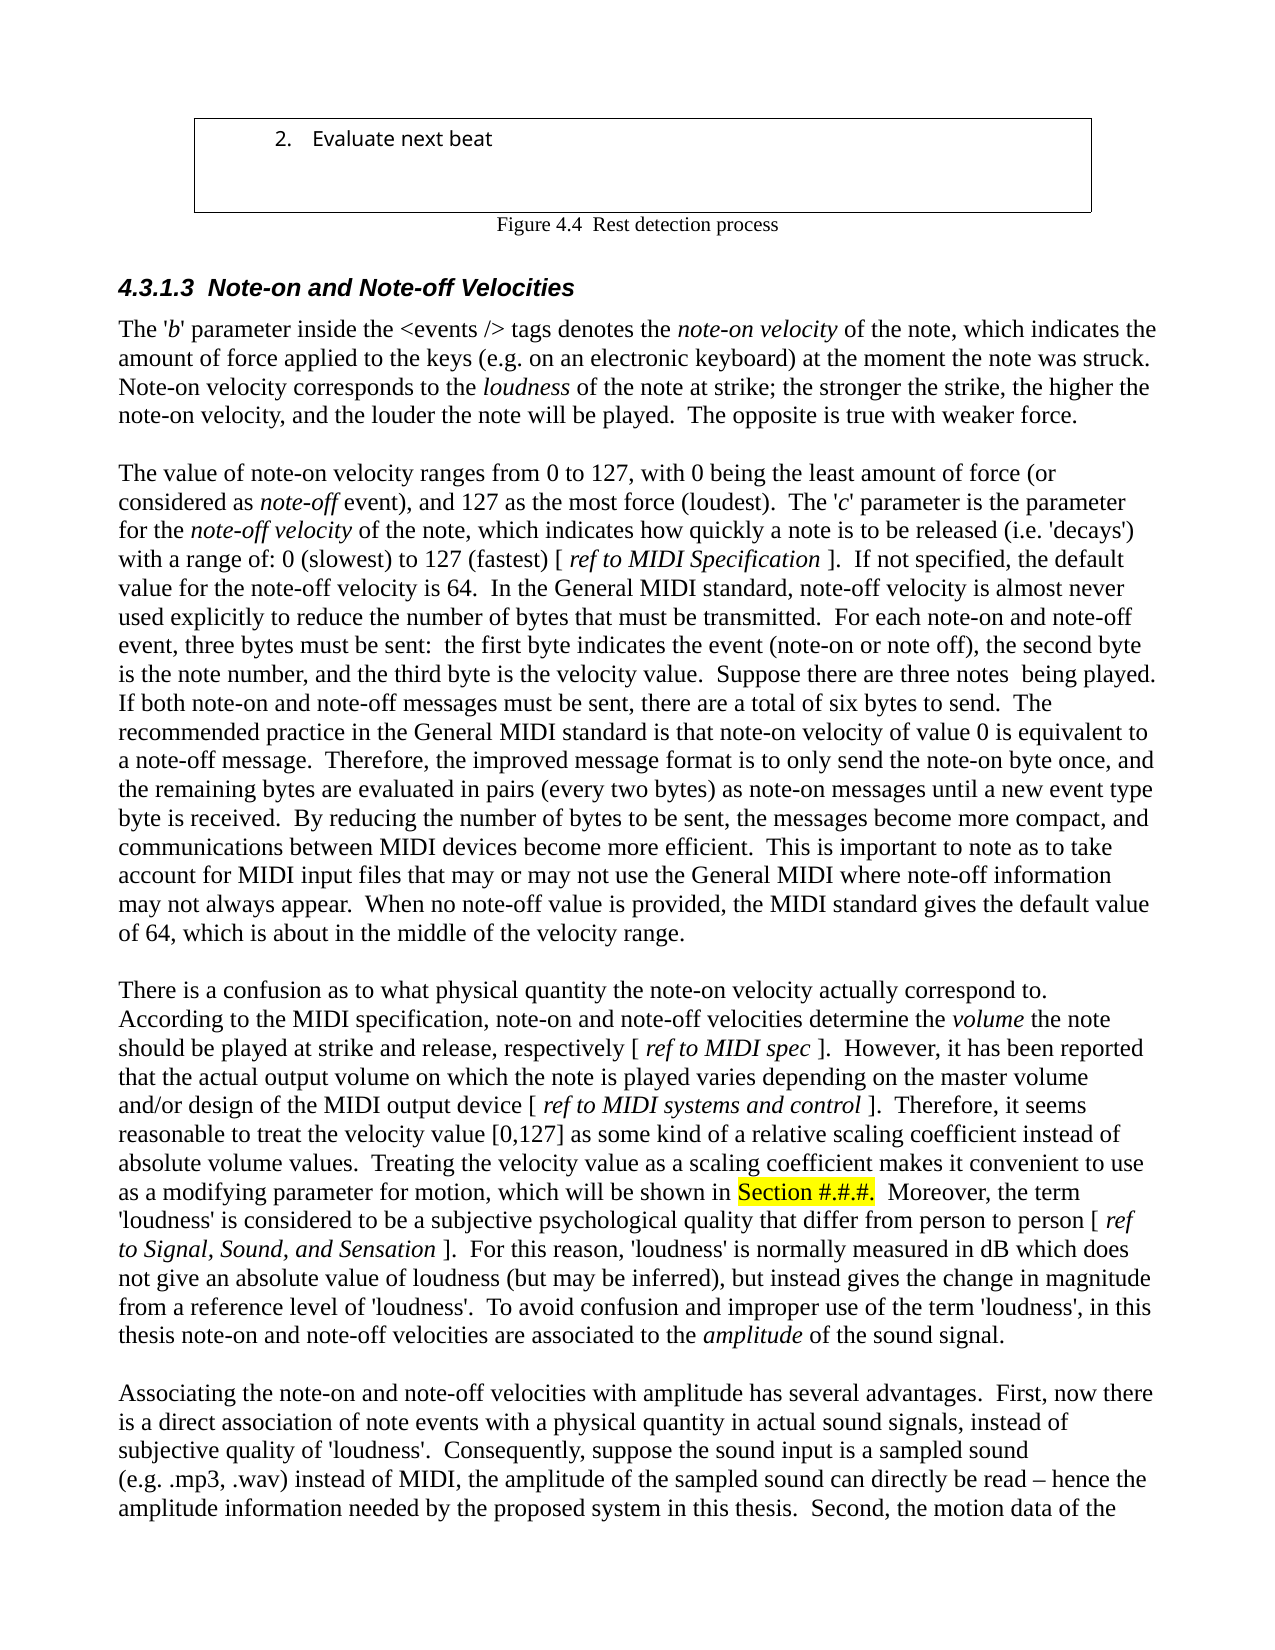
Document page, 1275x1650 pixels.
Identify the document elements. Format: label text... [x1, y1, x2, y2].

text The 'b' parameter inside the <events /> tags denotes the note-on velocity of the note, which indicates the amount of force applied to the keys (e.g. on an electronic keyboard) at the moment the note was struck. Note-on velocity corresponds to the loudness of the note at strike; the stronger the strike, the higher the note-on velocity, and the louder the note will be played. The opposite is true with weaker force. [118, 314, 1157, 429]
text Figure 4.4 Rest detection process [118, 212, 1157, 236]
table_header For every beat: Is there a note being played (sustained) OR a new note event occurs? If yes: If this is not the beginning of the song: record the last rest information set rest flag = False count rest = 0 Otherwise: If this is not the beginning of the song: record the last note information set rest flag = True count rest += 1 Evaluate next beat [195, 119, 1091, 212]
subtitle 4.3.1.3 Note-on and Note-off Velocities [118, 273, 1157, 302]
text There is a confusion as to what physical quantity the note-on velocity actually correspond to. According to the MIDI specification, note-on and note-off velocities determine the volume the note should be played at strike and release, respectively [ ref to MIDI spec ]. However, it has been reported that the actual output volume on which the note is played varies depending on the master volume and/or design of the MIDI output device [ ref to MIDI systems and control ]. Therefore, it seems reasonable to treat the velocity value [0,127] as some kind of a relative scaling coefficient instead of absolute volume values. Treating the velocity value as a scaling coefficient makes it convenient to use as a modifying parameter for motion, which will be shown in Section #.#.#. Moreover, the term 'loudness' is considered to be a subjective psychological quality that differ from person to person [ ref to Signal, Sound, and Sensation ]. For this reason, 'loudness' is normally measured in dB which does not give an absolute value of loudness (but may be inferred), but instead gives the change in magnitude from a reference level of 'loudness'. To avoid confusion and improper use of the term 'loudness', in this thesis note-on and note-off velocities are associated to the amplitude of the sound signal. [118, 976, 1157, 1349]
text The value of note-on velocity ranges from 0 to 127, with 0 being the least amount of force (or considered as note-off event), and 127 as the most force (loudest). The 'c' parameter is the parameter for the note-off velocity of the note, which indicates how quickly a note is to be released (i.e. 'decays') with a range of: 0 (slowest) to 127 (fastest) [ ref to MIDI Specification ]. If not specified, the default value for the note-off velocity is 64. In the General MIDI standard, note-off velocity is almost never used explicitly to reduce the number of bytes that must be transmitted. For each note-on and note-off event, three bytes must be sent: the first byte indicates the event (note-on or note off), the second byte is the note number, and the third byte is the velocity value. Suppose there are three notes being played. If both note-on and note-off messages must be sent, there are a total of six bytes to send. The recommended practice in the General MIDI standard is that note-on velocity of value 0 is equivalent to a note-off message. Therefore, the improved message format is to only send the note-on byte once, and the remaining bytes are evaluated in pairs (every two bytes) as note-on messages until a new event type byte is received. By reducing the number of bytes to be sent, the messages become more compact, and communications between MIDI devices become more efficient. This is important to note as to take account for MIDI input files that may or may not use the General MIDI where note-off information may not always appear. When no note-off value is provided, the MIDI standard gives the default value of 64, which is about in the middle of the velocity range. [118, 458, 1157, 947]
text Associating the note-on and note-off velocities with amplitude has several advantages. First, now there is a direct association of note events with a physical quantity in actual sound signals, instead of subjective quality of 'loudness'. Consequently, suppose the sound input is a sampled sound (e.g. .mp3, .wav) instead of MIDI, the amplitude of the sampled sound can directly be read – hence the amplitude information needed by the proposed system in this thesis. Second, the motion data of the [118, 1378, 1157, 1522]
